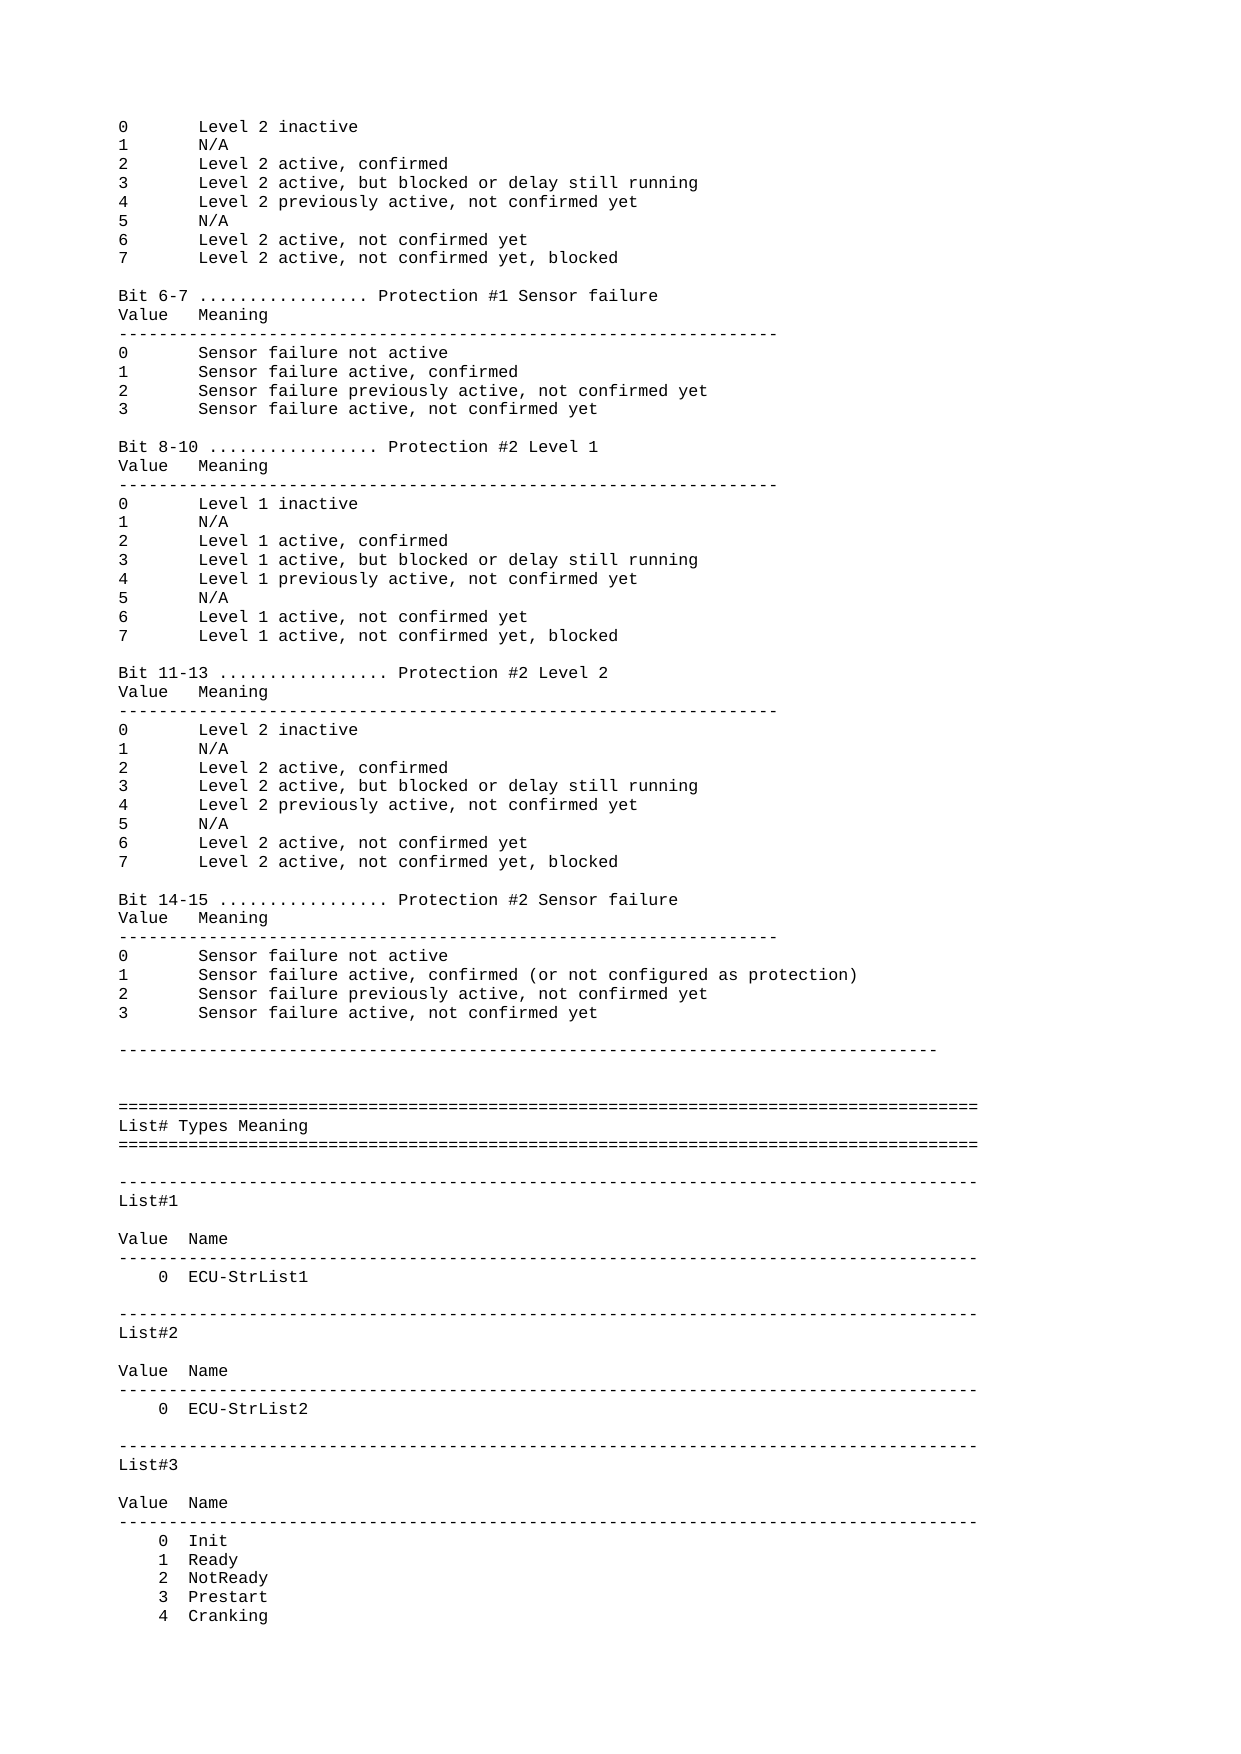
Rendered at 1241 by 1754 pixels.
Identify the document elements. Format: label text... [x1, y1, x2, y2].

text 0 Sensor failure not active [118, 948, 1122, 967]
text 1 Sensor failure active, confirmed (or not configured as protection) [118, 967, 1122, 985]
text 2 NotReady [118, 1570, 1122, 1589]
text Bit 14-15 ................. Protection #2 Sensor failure [118, 891, 1122, 910]
text 6 Level 2 active, not confirmed yet [118, 231, 1122, 250]
text 3 Sensor failure active, not confirmed yet [118, 401, 1122, 420]
text 7 Level 2 active, not confirmed yet, blocked [118, 853, 1122, 872]
text 2 Sensor failure previously active, not confirmed yet [118, 985, 1122, 1004]
text Value Name [118, 1231, 1122, 1249]
text Bit 11-13 ................. Protection #2 Level 2 [118, 665, 1122, 684]
text 4 Level 2 previously active, not confirmed yet [118, 797, 1122, 816]
text 0 Level 1 inactive [118, 495, 1122, 514]
text 0 ECU-StrList1 [118, 1268, 1122, 1287]
text 4 Level 2 previously active, not confirmed yet [118, 193, 1122, 212]
text -------------------------------------------------------------------------------------- [118, 1249, 1122, 1268]
text 2 Level 2 active, confirmed [118, 759, 1122, 778]
text List#1 [118, 1193, 1122, 1212]
text ====================================================================================== [118, 1098, 1122, 1117]
text Value Meaning [118, 684, 1122, 703]
text Bit 8-10 ................. Protection #2 Level 1 [118, 439, 1122, 457]
text 1 N/A [118, 137, 1122, 156]
text List#3 [118, 1457, 1122, 1476]
text ------------------------------------------------------------------ [118, 703, 1122, 721]
text 2 Level 2 active, confirmed [118, 156, 1122, 175]
text List# Types Meaning [118, 1117, 1122, 1136]
text Value Name [118, 1494, 1122, 1513]
text 0 Level 2 inactive [118, 721, 1122, 740]
text ---------------------------------------------------------------------------------- [118, 1042, 1122, 1061]
text Value Meaning [118, 457, 1122, 476]
text 5 N/A [118, 816, 1122, 834]
text 1 Ready [118, 1551, 1122, 1570]
text Value Meaning [118, 307, 1122, 326]
text 0 Level 2 inactive [118, 118, 1122, 137]
text 4 Cranking [118, 1608, 1122, 1626]
text Bit 6-7 ................. Protection #1 Sensor failure [118, 288, 1122, 307]
text -------------------------------------------------------------------------------------- [118, 1174, 1122, 1193]
text -------------------------------------------------------------------------------------- [118, 1438, 1122, 1457]
text -------------------------------------------------------------------------------------- [118, 1381, 1122, 1400]
text 0 Init [118, 1532, 1122, 1551]
text 1 Sensor failure active, confirmed [118, 363, 1122, 382]
text 2 Level 1 active, confirmed [118, 533, 1122, 552]
text 3 Level 2 active, but blocked or delay still running [118, 778, 1122, 797]
text -------------------------------------------------------------------------------------- [118, 1513, 1122, 1532]
text 4 Level 1 previously active, not confirmed yet [118, 571, 1122, 589]
text 6 Level 2 active, not confirmed yet [118, 834, 1122, 853]
text 1 N/A [118, 740, 1122, 759]
text 7 Level 1 active, not confirmed yet, blocked [118, 627, 1122, 646]
text 5 N/A [118, 589, 1122, 608]
text 6 Level 1 active, not confirmed yet [118, 608, 1122, 627]
text ====================================================================================== [118, 1136, 1122, 1155]
text Value Name [118, 1362, 1122, 1381]
text 3 Level 1 active, but blocked or delay still running [118, 552, 1122, 571]
text ------------------------------------------------------------------ [118, 476, 1122, 495]
text 3 Prestart [118, 1589, 1122, 1608]
text ------------------------------------------------------------------ [118, 929, 1122, 948]
text 0 Sensor failure not active [118, 344, 1122, 363]
text -------------------------------------------------------------------------------------- [118, 1306, 1122, 1325]
text List#2 [118, 1325, 1122, 1344]
text 3 Sensor failure active, not confirmed yet [118, 1004, 1122, 1023]
text 5 N/A [118, 212, 1122, 231]
text 2 Sensor failure previously active, not confirmed yet [118, 382, 1122, 401]
text 0 ECU-StrList2 [118, 1400, 1122, 1419]
text ------------------------------------------------------------------ [118, 326, 1122, 344]
text Value Meaning [118, 910, 1122, 929]
text 7 Level 2 active, not confirmed yet, blocked [118, 250, 1122, 269]
text 1 N/A [118, 514, 1122, 533]
text 3 Level 2 active, but blocked or delay still running [118, 175, 1122, 193]
